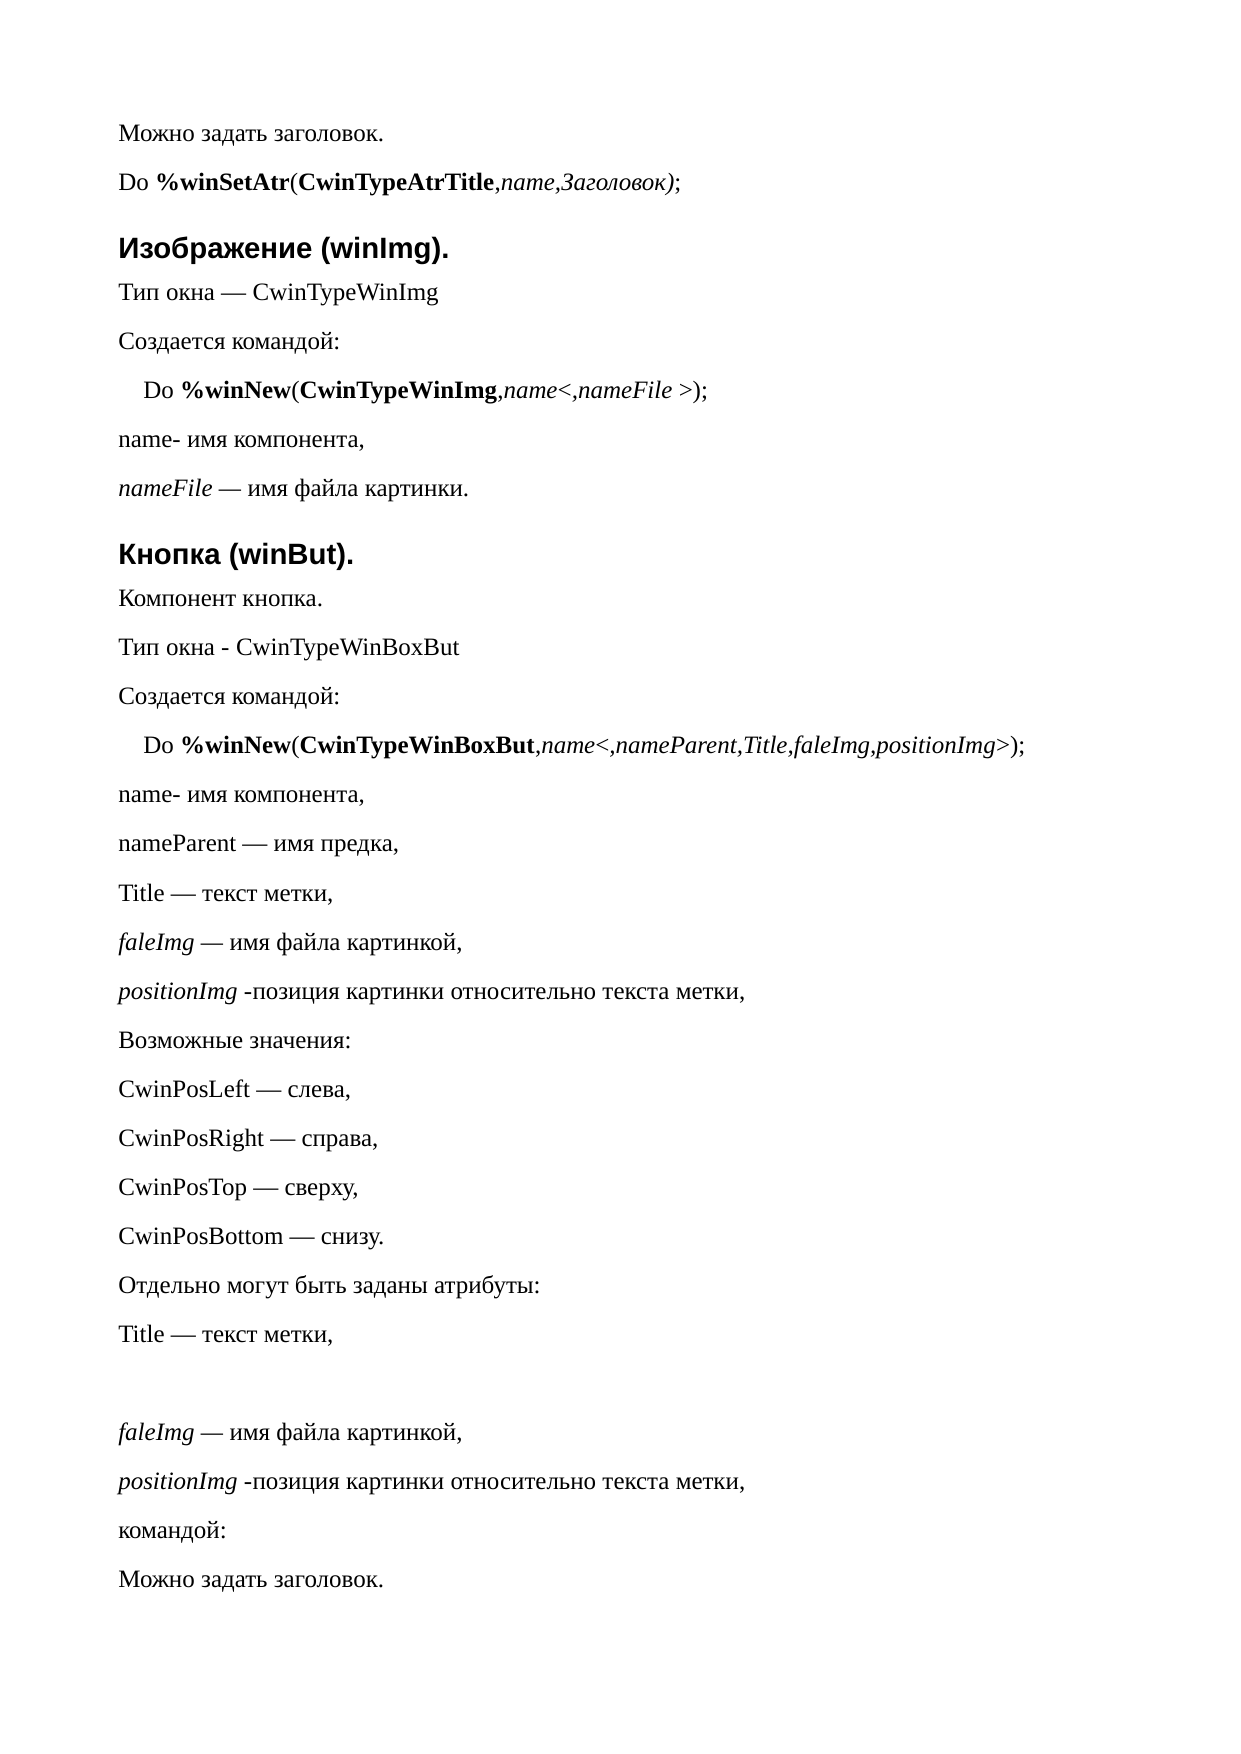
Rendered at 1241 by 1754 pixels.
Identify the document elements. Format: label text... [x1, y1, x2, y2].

text faleImg — имя файла картинкой, [118, 927, 1122, 955]
text Отдельно могут быть заданы атрибуты: [118, 1270, 1122, 1299]
text Title — текст метки, [118, 878, 1122, 906]
text Do %winSetAtr(CwinTypeAtrTitle,name,Заголовок); [118, 167, 1122, 196]
text Создается командой: [118, 326, 1122, 355]
text Возможные значения: [118, 1025, 1122, 1053]
text faleImg — имя файла картинкой, [118, 1417, 1122, 1446]
text CwinPosRight — справа, [118, 1123, 1122, 1152]
text name- имя компонента, [118, 779, 1122, 808]
text Можно задать заголовок. [118, 1564, 1122, 1593]
text Do %winNew(CwinTypeWinImg,name<,nameFile >); [118, 375, 1122, 404]
text Тип окна - CwinTypeWinBoxBut [118, 632, 1122, 661]
text CwinPosBottom — снизу. [118, 1221, 1122, 1250]
text positionImg -позиция картинки относительно текста метки, [118, 1466, 1122, 1495]
text name- имя компонента, [118, 424, 1122, 453]
text nameFile — имя файла картинки. [118, 473, 1122, 502]
text Создается командой: [118, 681, 1122, 710]
text positionImg -позиция картинки относительно текста метки, [118, 976, 1122, 1004]
text Title — текст метки, [118, 1319, 1122, 1348]
text nameParent — имя предка, [118, 828, 1122, 857]
text CwinPosLeft — слева, [118, 1074, 1122, 1103]
text Компонент кнопка. [118, 583, 1122, 612]
text Тип окна — CwinTypeWinImg [118, 277, 1122, 306]
text CwinPosTop — сверху, [118, 1172, 1122, 1201]
subtitle Изображение (winImg). [118, 231, 1122, 264]
subtitle Кнопка (winBut). [118, 537, 1122, 571]
text Можно задать заголовок. [118, 118, 1122, 147]
text командой: [118, 1515, 1122, 1544]
text Do %winNew(CwinTypeWinBoxBut,name<,nameParent,Title,faleImg,positionImg>); [118, 730, 1122, 759]
